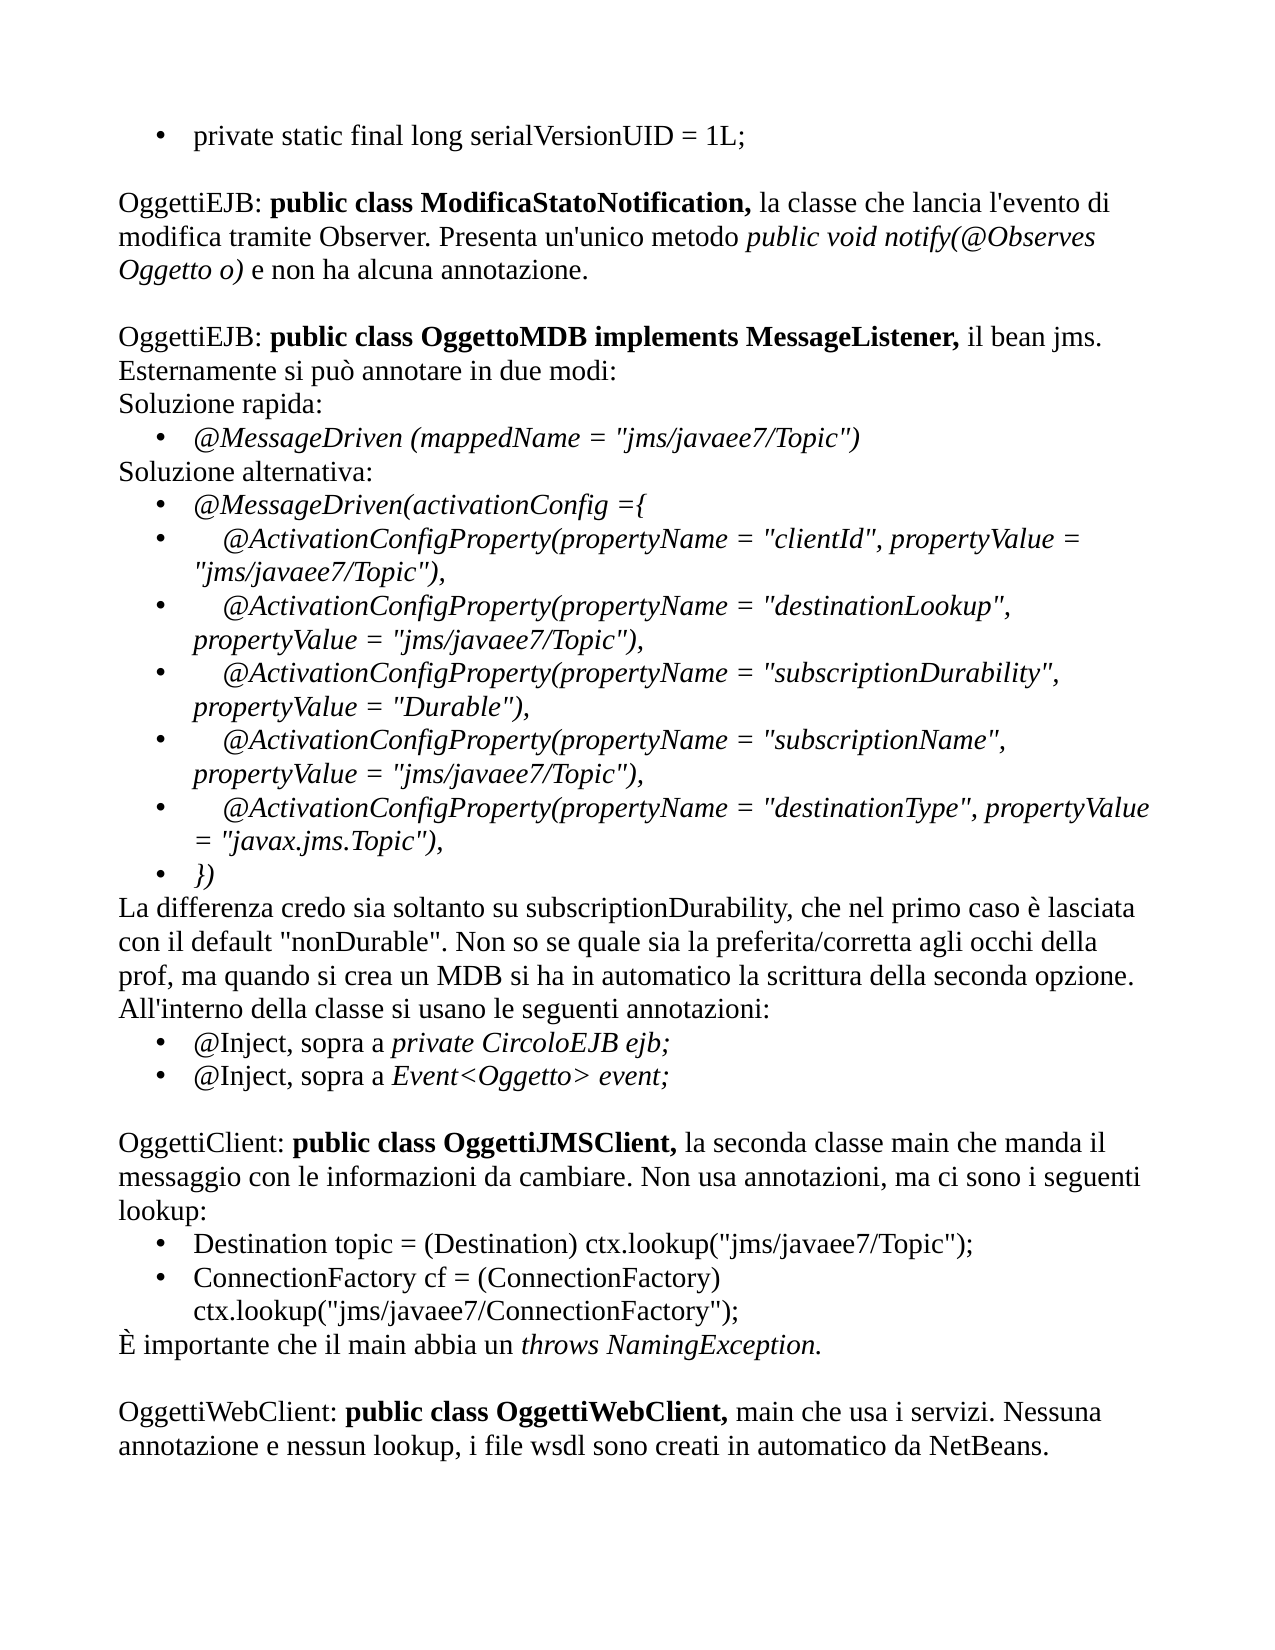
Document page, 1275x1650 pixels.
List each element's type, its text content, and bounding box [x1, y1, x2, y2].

list ConnectionFactory cf = (ConnectionFactory) ctx.lookup("jms/javaee7/ConnectionFactory"); [156, 1260, 1157, 1327]
list @Inject, sopra a private CircoloEJB ejb; [156, 1025, 1157, 1058]
list @MessageDriven(activationConfig ={ [156, 487, 1157, 521]
text È importante che il main abbia un throws NamingException. [118, 1327, 1157, 1361]
text All'interno della classe si usano le seguenti annotazioni: [118, 991, 1157, 1025]
text OggettiWebClient: public class OggettiWebClient, main che usa i servizi. Nessuna annotazione e nessun lookup, i file wsdl sono creati in automatico da NetBeans. [118, 1394, 1157, 1461]
text Soluzione alternativa: [118, 454, 1157, 487]
list @ActivationConfigProperty(propertyName = "destinationType", propertyValue = "javax.jms.Topic"), [156, 790, 1157, 857]
list @ActivationConfigProperty(propertyName = "destinationLookup", propertyValue = "jms/javaee7/Topic"), [156, 588, 1157, 655]
list Destination topic = (Destination) ctx.lookup("jms/javaee7/Topic"); [156, 1226, 1157, 1260]
list @ActivationConfigProperty(propertyName = "clientId", propertyValue = "jms/javaee7/Topic"), [156, 521, 1157, 588]
list @Inject, sopra a Event<Oggetto> event; [156, 1058, 1157, 1092]
text Soluzione rapida: [118, 387, 1157, 420]
text OggettiClient: public class OggettiJMSClient, la seconda classe main che manda il messaggio con le informazioni da cambiare. Non usa annotazioni, ma ci sono i seguenti lookup: [118, 1126, 1157, 1226]
text OggettiEJB: public class ModificaStatoNotification, la classe che lancia l'evento di modifica tramite Observer. Presenta un'unico metodo public void notify(@Observes Oggetto o) e non ha alcuna annotazione. [118, 185, 1157, 286]
list @ActivationConfigProperty(propertyName = "subscriptionName", propertyValue = "jms/javaee7/Topic"), [156, 722, 1157, 790]
text La differenza credo sia soltanto su subscriptionDurability, che nel primo caso è lasciata con il default "nonDurable". Non so se quale sia la preferita/corretta agli occhi della prof, ma quando si crea un MDB si ha in automatico la scrittura della seconda opzione. [118, 891, 1157, 991]
list }) [156, 857, 1157, 891]
list private static final long serialVersionUID = 1L; [156, 118, 1157, 152]
list @MessageDriven (mappedName = "jms/javaee7/Topic") [156, 420, 1157, 454]
text OggettiEJB: public class OggettoMDB implements MessageListener, il bean jms. Esternamente si può annotare in due modi: [118, 319, 1157, 387]
list @ActivationConfigProperty(propertyName = "subscriptionDurability", propertyValue = "Durable"), [156, 655, 1157, 722]
